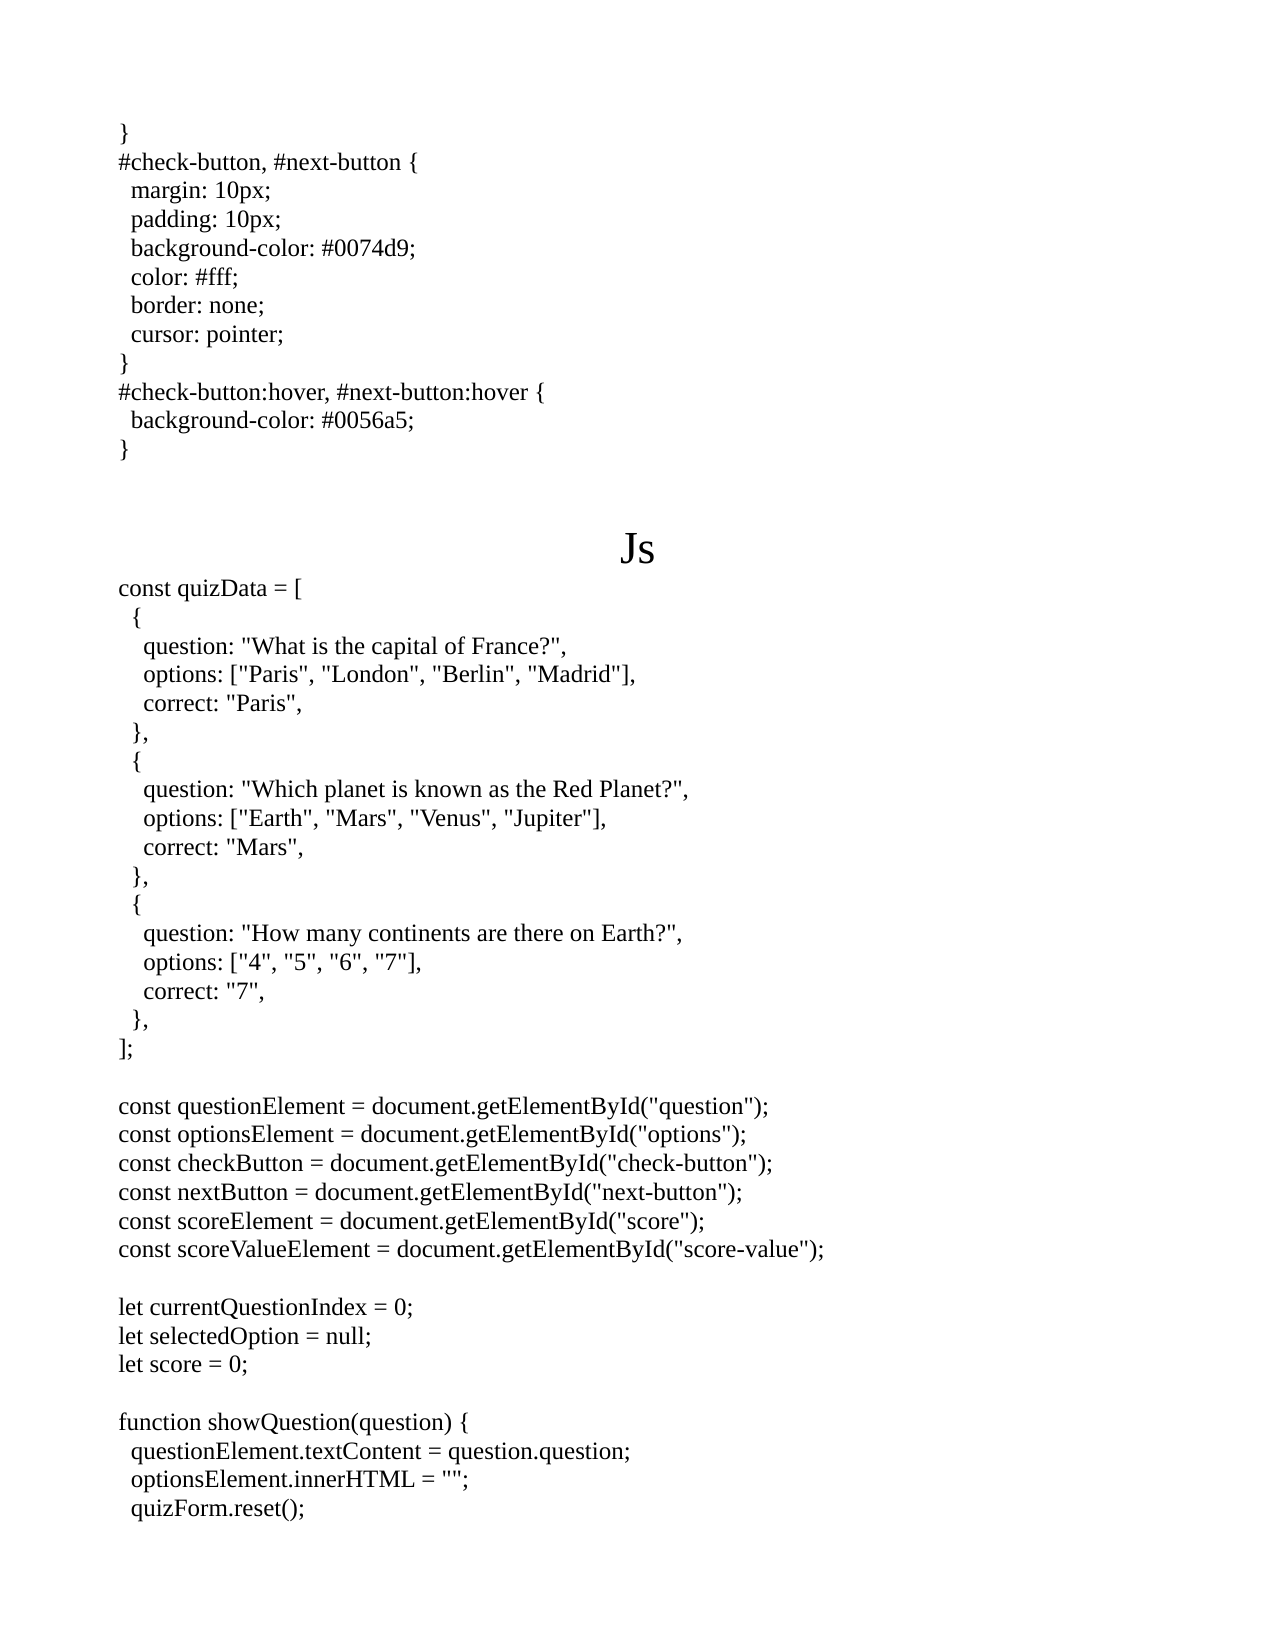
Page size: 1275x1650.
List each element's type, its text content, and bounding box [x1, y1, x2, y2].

text background-color: #0074d9; [118, 233, 1157, 262]
text const scoreElement = document.getElementById("score"); [118, 1206, 1157, 1234]
text const questionElement = document.getElementById("question"); [118, 1091, 1157, 1119]
text cursor: pointer; [118, 319, 1157, 348]
text Js [118, 521, 1157, 573]
text { [118, 602, 1157, 631]
text { [118, 746, 1157, 774]
text { [118, 889, 1157, 918]
text } [118, 434, 1157, 463]
text const checkButton = document.getElementById("check-button"); [118, 1148, 1157, 1177]
text const quizData = [ [118, 573, 1157, 602]
text let selectedOption = null; [118, 1321, 1157, 1349]
text correct: "Paris", [118, 688, 1157, 717]
text const nextButton = document.getElementById("next-button"); [118, 1177, 1157, 1206]
text }, [118, 717, 1157, 746]
text function showQuestion(question) { [118, 1407, 1157, 1436]
text background-color: #0056a5; [118, 406, 1157, 434]
text question: "How many continents are there on Earth?", [118, 918, 1157, 947]
text }, [118, 1004, 1157, 1033]
text } [118, 118, 1157, 147]
text question: "What is the capital of France?", [118, 631, 1157, 659]
text const optionsElement = document.getElementById("options"); [118, 1119, 1157, 1148]
text ]; [118, 1033, 1157, 1062]
text question: "Which planet is known as the Red Planet?", [118, 774, 1157, 803]
text options: ["Paris", "London", "Berlin", "Madrid"], [118, 659, 1157, 688]
text }, [118, 861, 1157, 889]
text padding: 10px; [118, 204, 1157, 233]
text quizForm.reset(); [118, 1493, 1157, 1522]
text options: ["Earth", "Mars", "Venus", "Jupiter"], [118, 803, 1157, 832]
text let currentQuestionIndex = 0; [118, 1292, 1157, 1321]
text } [118, 348, 1157, 377]
text optionsElement.innerHTML = ""; [118, 1464, 1157, 1493]
text margin: 10px; [118, 176, 1157, 204]
text border: none; [118, 291, 1157, 319]
text options: ["4", "5", "6", "7"], [118, 947, 1157, 976]
text color: #fff; [118, 262, 1157, 291]
text questionElement.textContent = question.question; [118, 1436, 1157, 1464]
text const scoreValueElement = document.getElementById("score-value"); [118, 1234, 1157, 1263]
text correct: "Mars", [118, 832, 1157, 861]
text correct: "7", [118, 976, 1157, 1004]
text #check-button, #next-button { [118, 147, 1157, 176]
text #check-button:hover, #next-button:hover { [118, 377, 1157, 406]
text let score = 0; [118, 1349, 1157, 1378]
